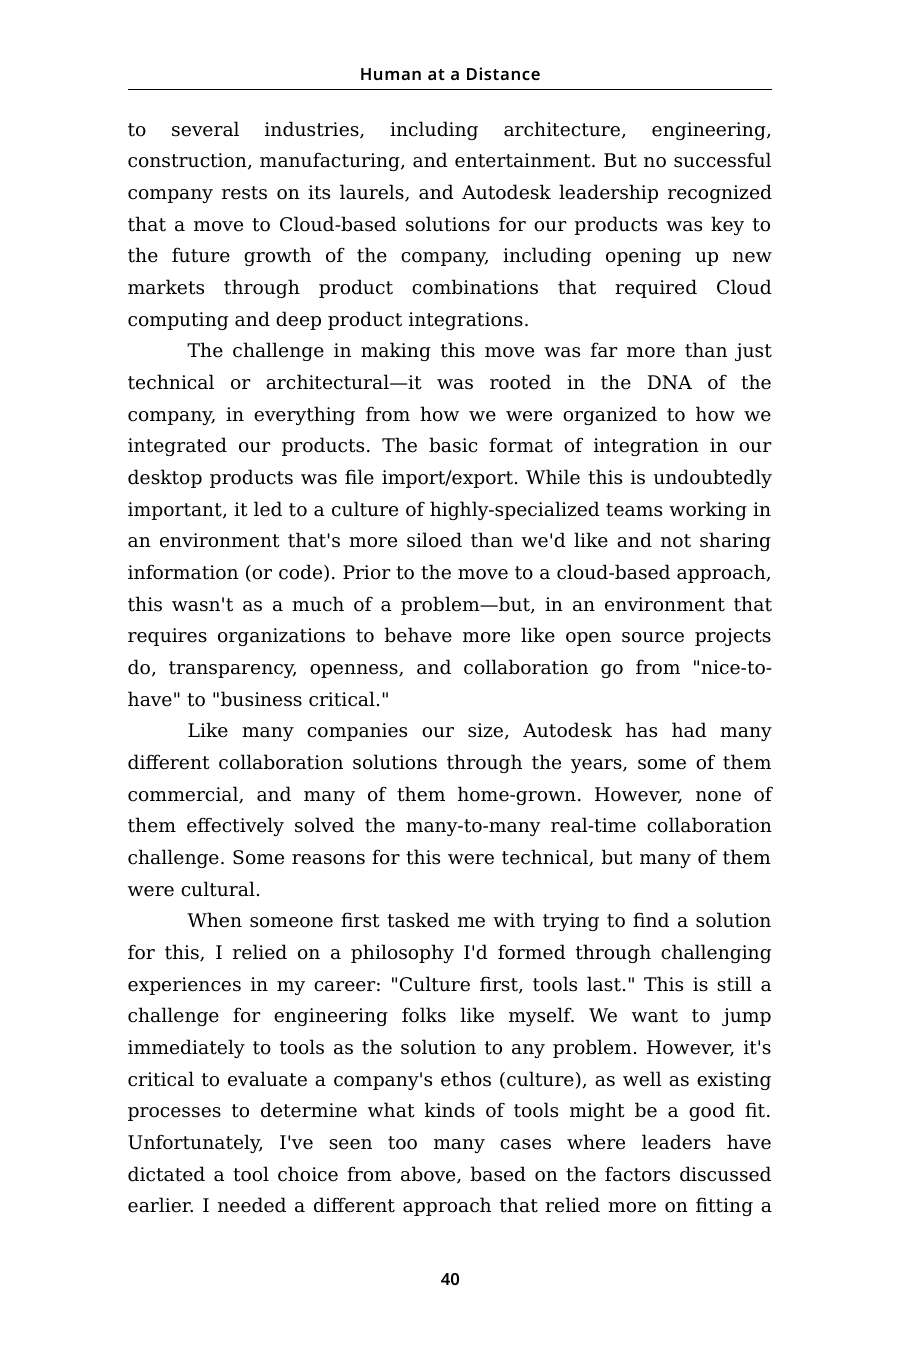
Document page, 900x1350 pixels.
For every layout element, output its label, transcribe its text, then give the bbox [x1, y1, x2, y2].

text When someone first tasked me with trying to find a solution for this, I relied on a philosophy I'd formed through challenging experiences in my career: "Culture first, tools last." This is still a challenge for engineering folks like myself. We want to jump immediately to tools as the solution to any problem. However, it's critical to evaluate a company's ethos (culture), as well as existing processes to determine what kinds of tools might be a good fit. Unfortunately, I've seen too many cases where leaders have dictated a tool choice from above, based on the factors discussed earlier. I needed a different approach that relied more on fitting a [127, 910, 772, 1217]
text The challenge in making this move was far more than just technical or architectural—it was rooted in the DNA of the company, in everything from how we were organized to how we integrated our products. The basic format of integration in our desktop products was file import/export. While this is undoubtedly important, it led to a culture of highly-specialized teams working in an environment that's more siloed than we'd like and not sharing information (or code). Prior to the move to a cloud-based approach, this wasn't as a much of a problem—but, in an environment that requires organizations to behave more like open source projects do, transparency, openness, and collaboration go from "nice-to-have" to "business critical." [127, 340, 772, 710]
text Like many companies our size, Autodesk has had many different collaboration solutions through the years, some of them commercial, and many of them home-grown. However, none of them effectively solved the many-to-many real-time collaboration challenge. Some reasons for this were technical, but many of them were cultural. [127, 720, 772, 900]
text to several industries, including architecture, engineering, construction, manufacturing, and entertainment. But no successful company rests on its laurels, and Autodesk leadership recognized that a move to Cloud-based solutions for our products was key to the future growth of the company, including opening up new markets through product combinations that required Cloud computing and deep product integrations. [127, 118, 772, 330]
